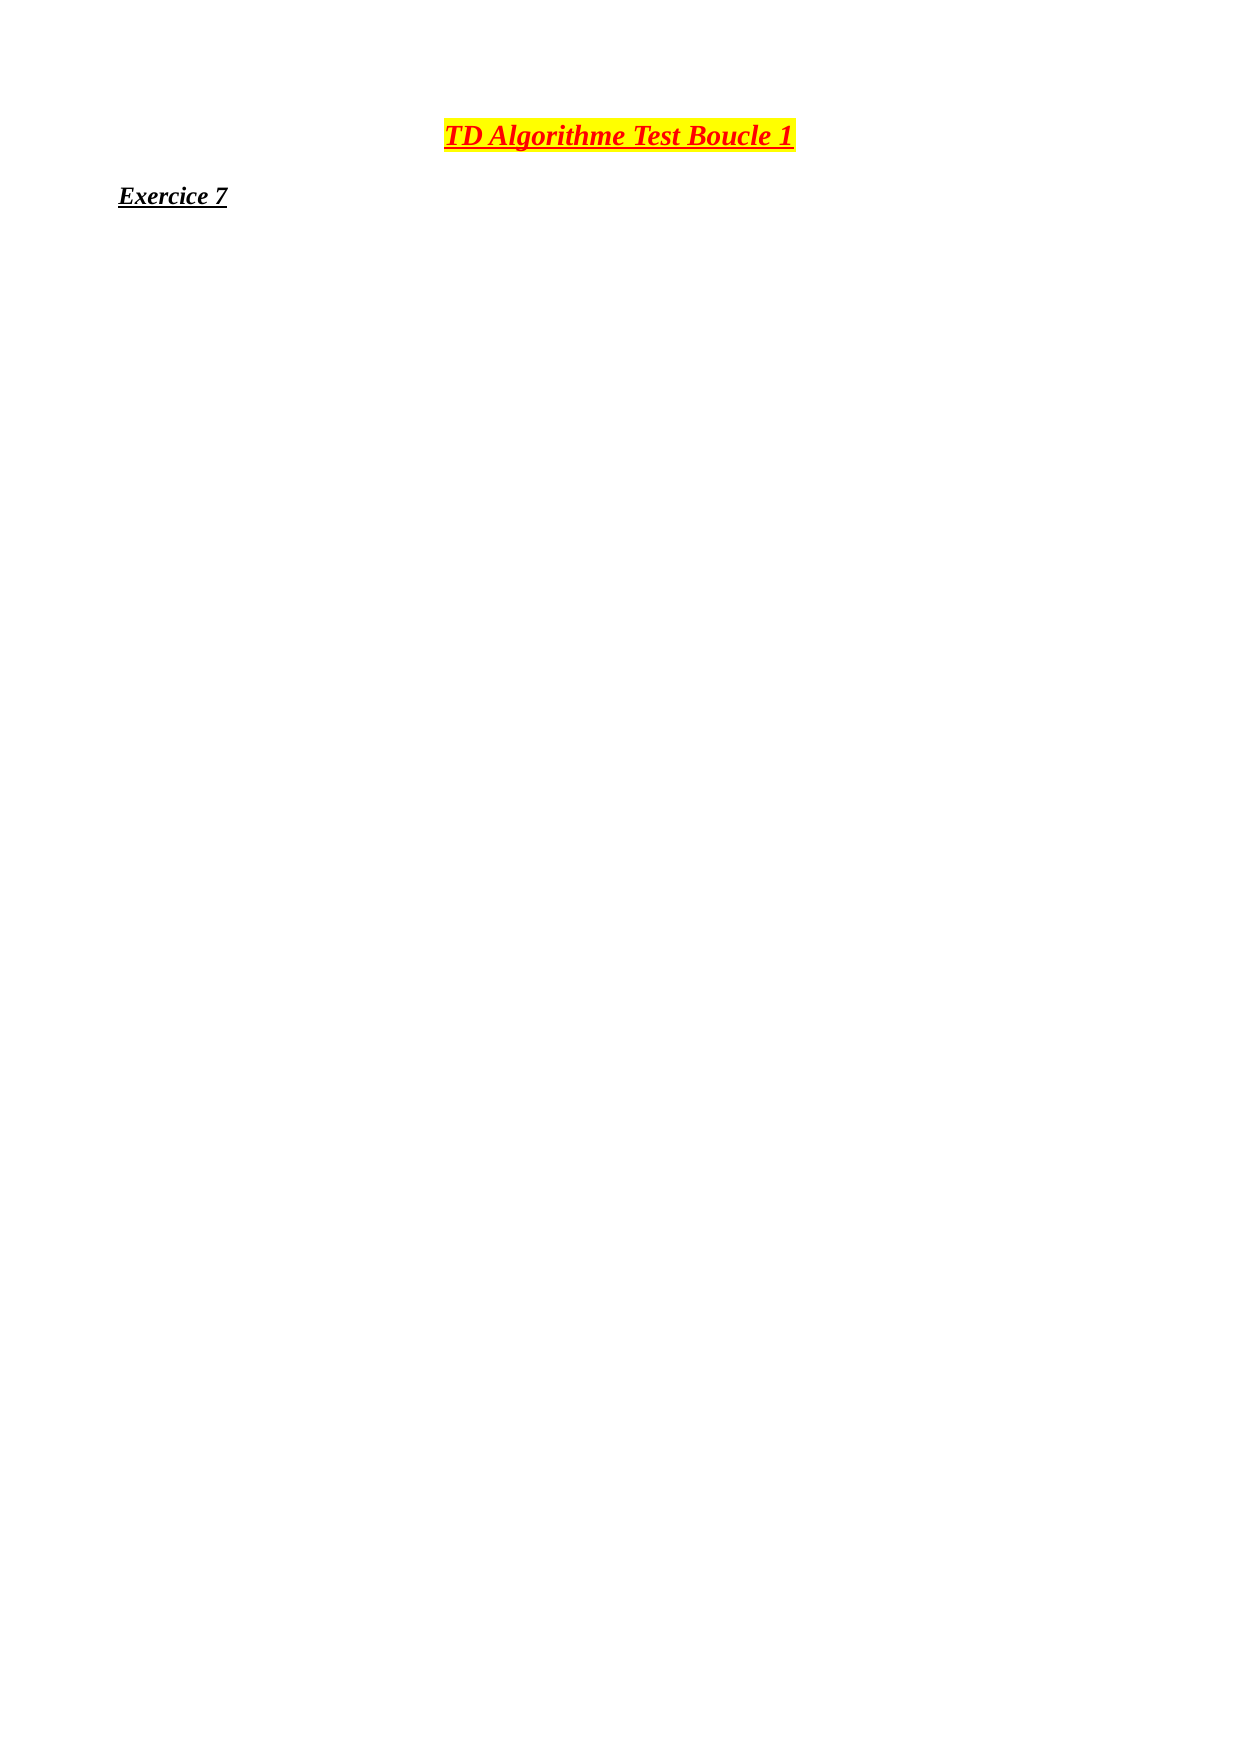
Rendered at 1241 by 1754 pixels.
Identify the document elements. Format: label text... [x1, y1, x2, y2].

text Exercice 7 [118, 181, 1122, 210]
